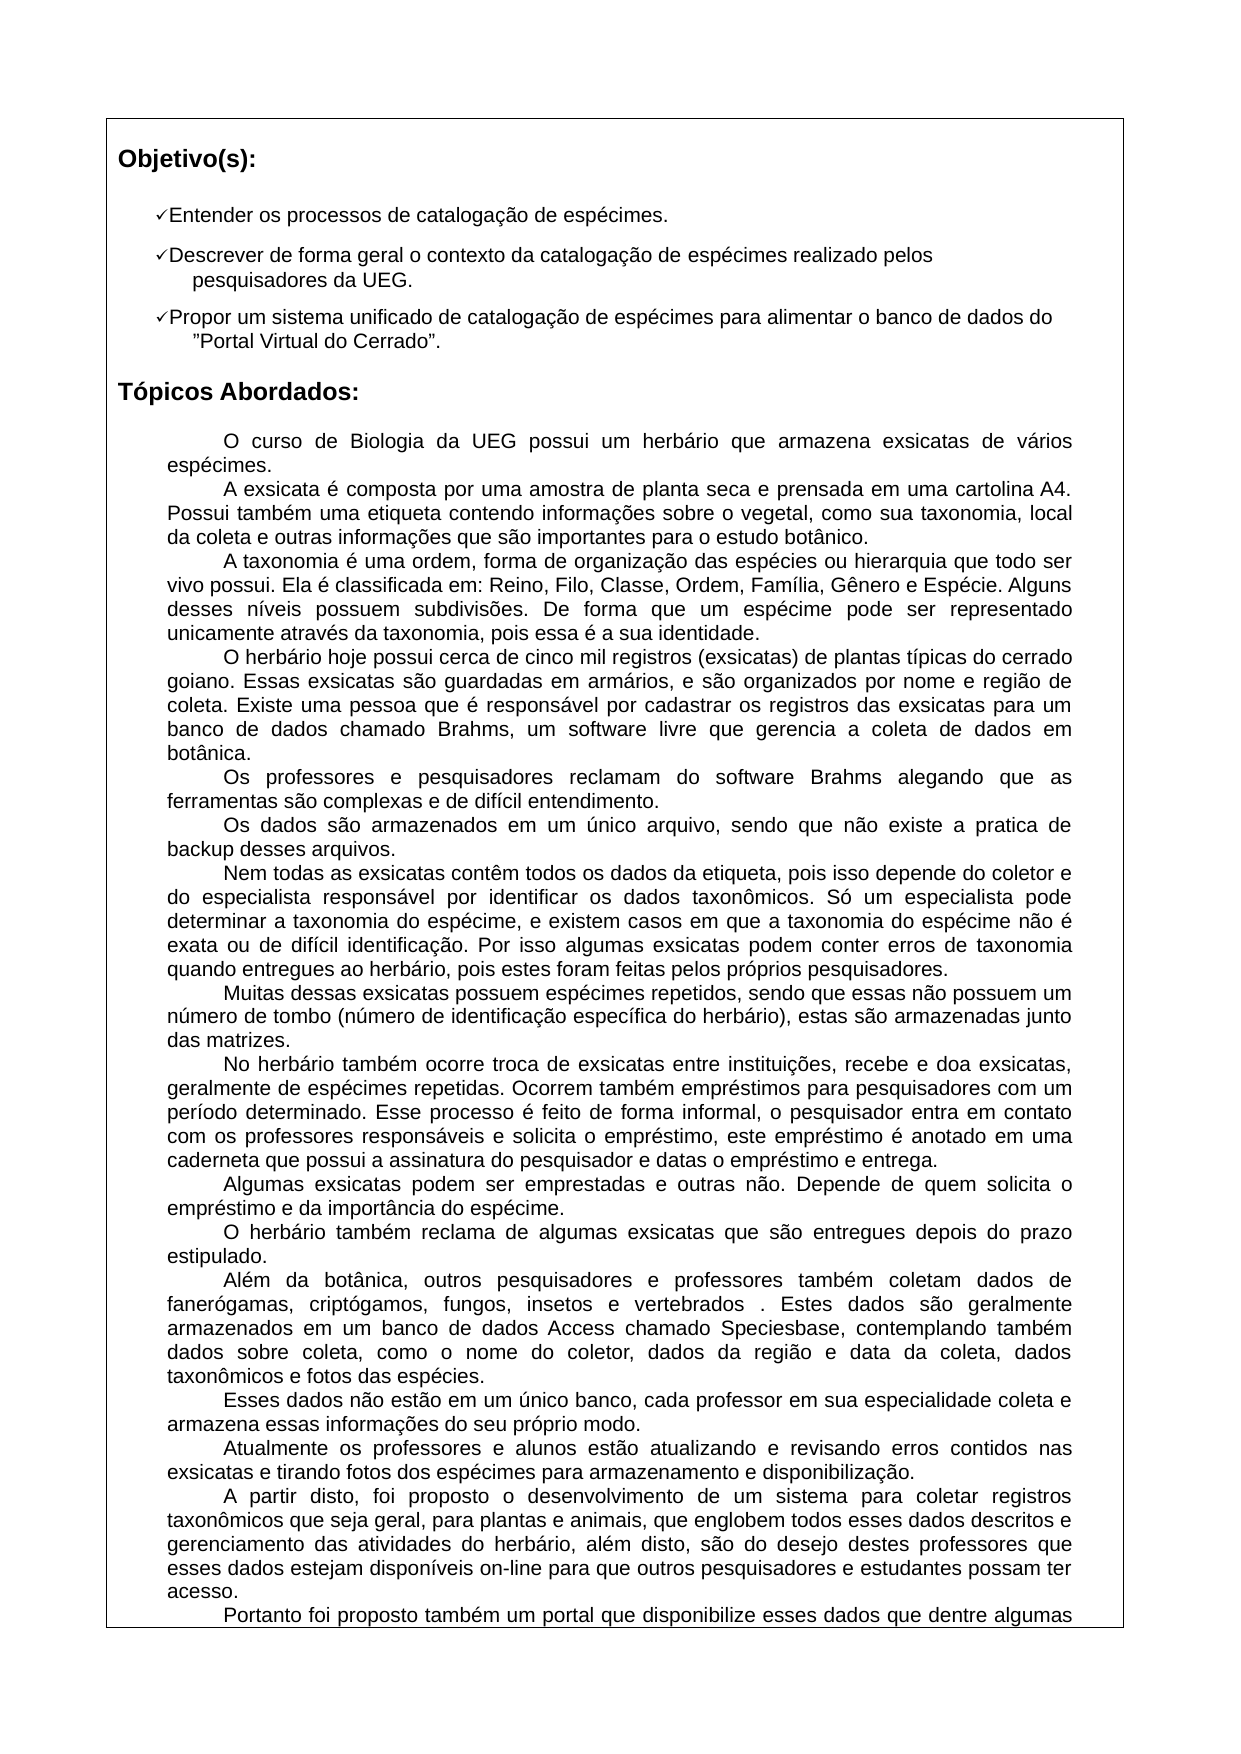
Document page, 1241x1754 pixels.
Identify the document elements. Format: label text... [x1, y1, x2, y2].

table_header Objetivo(s): Entender os processos de catalogação de espécimes. Descrever de forma geral o contexto da catalogação de espécimes realizado pelos pesquisadores da UEG. Propor um sistema unificado de catalogação de espécimes para alimentar o banco de dados do ”Portal Virtual do Cerrado”. Tópicos Abordados: O curso de Biologia da UEG possui um herbário que armazena exsicatas de vários espécimes. A exsicata é composta por uma amostra de planta seca e prensada em uma cartolina A4. Possui também uma etiqueta contendo informações sobre o vegetal, como sua taxonomia, local da coleta e outras informações que são importantes para o estudo botânico. A taxonomia é uma ordem, forma de organização das espécies ou hierarquia que todo ser vivo possui. Ela é classificada em: Reino, Filo, Classe, Ordem, Família, Gênero e Espécie. Alguns desses níveis possuem subdivisões. De forma que um espécime pode ser representado unicamente através da taxonomia, pois essa é a sua identidade. O herbário hoje possui cerca de cinco mil registros (exsicatas) de plantas típicas do cerrado goiano. Essas exsicatas são guardadas em armários, e são organizados por nome e região de coleta. Existe uma pessoa que é responsável por cadastrar os registros das exsicatas para um banco de dados chamado Brahms, um software livre que gerencia a coleta de dados em botânica. Os professores e pesquisadores reclamam do software Brahms alegando que as ferramentas são complexas e de difícil entendimento. Os dados são armazenados em um único arquivo, sendo que não existe a pratica de backup desses arquivos. Nem todas as exsicatas contêm todos os dados da etiqueta, pois isso depende do coletor e do especialista responsável por identificar os dados taxonômicos. Só um especialista pode determinar a taxonomia do espécime, e existem casos em que a taxonomia do espécime não é exata ou de difícil identificação. Por isso algumas exsicatas podem conter erros de taxonomia quando entregues ao herbário, pois estes foram feitas pelos próprios pesquisadores. Muitas dessas exsicatas possuem espécimes repetidos, sendo que essas não possuem um número de tombo (número de identificação específica do herbário), estas são armazenadas junto das matrizes. No herbário também ocorre troca de exsicatas entre instituições, recebe e doa exsicatas, geralmente de espécimes repetidas. Ocorrem também empréstimos para pesquisadores com um período determinado. Esse processo é feito de forma informal, o pesquisador entra em contato com os professores responsáveis e solicita o empréstimo, este empréstimo é anotado em uma caderneta que possui a assinatura do pesquisador e datas o empréstimo e entrega. Algumas exsicatas podem ser emprestadas e outras não. Depende de quem solicita o empréstimo e da importância do espécime. O herbário também reclama de algumas exsicatas que são entregues depois do prazo estipulado. Além da botânica, outros pesquisadores e professores também coletam dados de fanerógamas, criptógamos, fungos, insetos e vertebrados . Estes dados são geralmente armazenados em um banco de dados Access chamado Speciesbase, contemplando também dados sobre coleta, como o nome do coletor, dados da região e data da coleta, dados taxonômicos e fotos das espécies. Esses dados não estão em um único banco, cada professor em sua especialidade coleta e armazena essas informações do seu próprio modo. Atualmente os professores e alunos estão atualizando e revisando erros contidos nas exsicatas e tirando fotos dos espécimes para armazenamento e disponibilização. A partir disto, foi proposto o desenvolvimento de um sistema para coletar registros taxonômicos que seja geral, para plantas e animais, que englobem todos esses dados descritos e gerenciamento das atividades do herbário, além disto, são do desejo destes professores que esses dados estejam disponíveis on-line para que outros pesquisadores e estudantes possam ter acesso. Portanto foi proposto também um portal que disponibilize esses dados que dentre algumas [107, 119, 1123, 1627]
